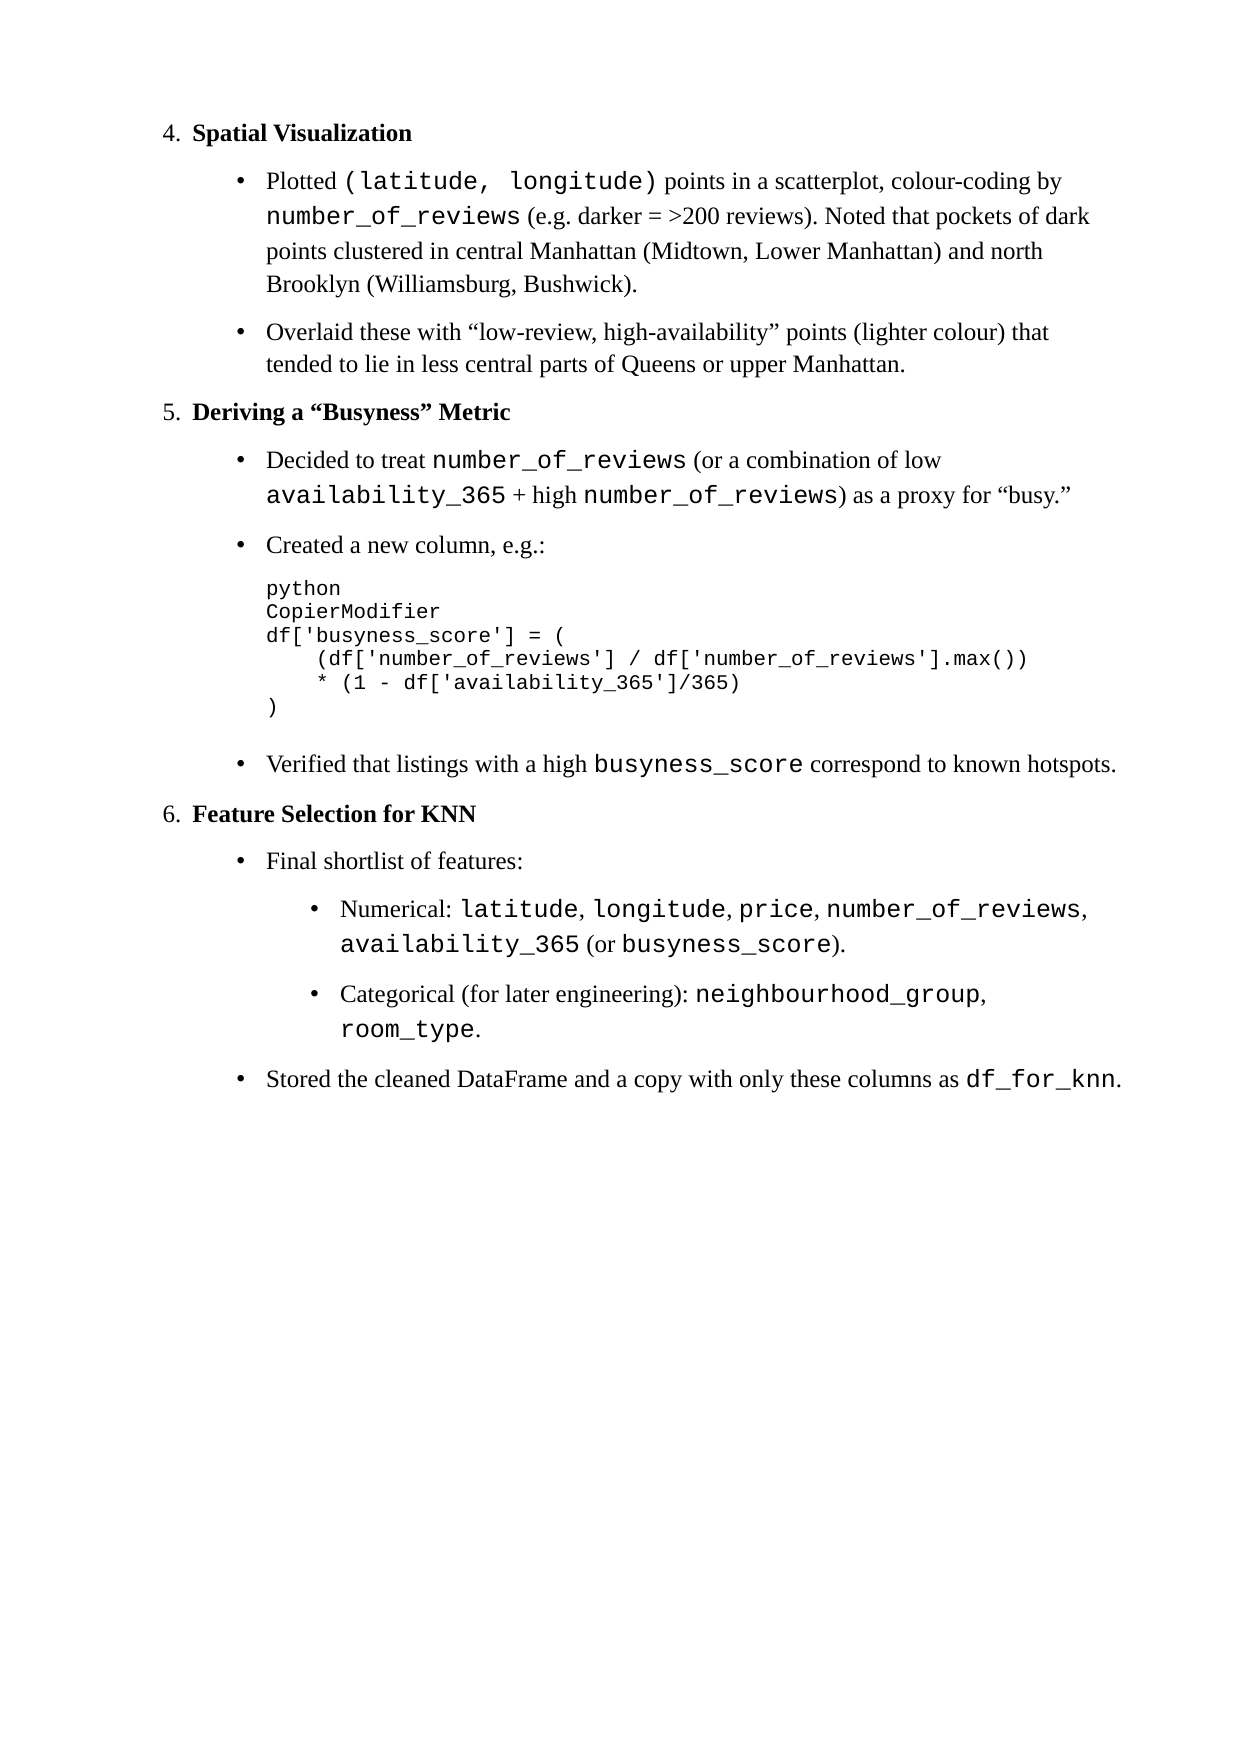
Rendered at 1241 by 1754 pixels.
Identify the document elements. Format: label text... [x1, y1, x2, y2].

list Stored the cleaned DataFrame and a copy with only these columns as df_for_knn. [236, 1064, 1122, 1095]
list Numerical: latitude, longitude, price, number_of_reviews, availability_365 (or busyness_score). [310, 894, 1122, 960]
list Decided to treat number_of_reviews (or a combination of low availability_365 + high number_of_reviews) as a proxy for “busy.” [236, 445, 1122, 511]
list Feature Selection for KNN [162, 799, 1122, 828]
list Verified that listings with a high busyness_score correspond to known hotspots. [236, 749, 1122, 780]
list CopierModifier [236, 601, 1122, 625]
list * (1 - df['availability_365']/365) [236, 672, 1122, 696]
list python [236, 577, 1122, 601]
list Final shortlist of features: [236, 846, 1122, 875]
list Plotted (latitude, longitude) points in a scatterplot, colour-coding by number_of_reviews (e.g. darker = >200 reviews). Noted that pockets of dark points clustered in central Manhattan (Midtown, Lower Manhattan) and north Brooklyn (Williamsburg, Bushwick). [236, 166, 1122, 298]
list ) [236, 696, 1122, 719]
list Deriving a “Busyness” Metric [162, 397, 1122, 426]
list (df['number_of_reviews'] / df['number_of_reviews'].max()) [236, 648, 1122, 672]
list Overlaid these with “low-review, high-availability” points (lighter colour) that tended to lie in less central parts of Queens or upper Manhattan. [236, 317, 1122, 378]
list df['busyness_score'] = ( [236, 625, 1122, 648]
list Categorical (for later engineering): neighbourhood_group, room_type. [310, 979, 1122, 1045]
list Created a new column, e.g.: [236, 530, 1122, 559]
list Spatial Visualization [162, 118, 1122, 147]
